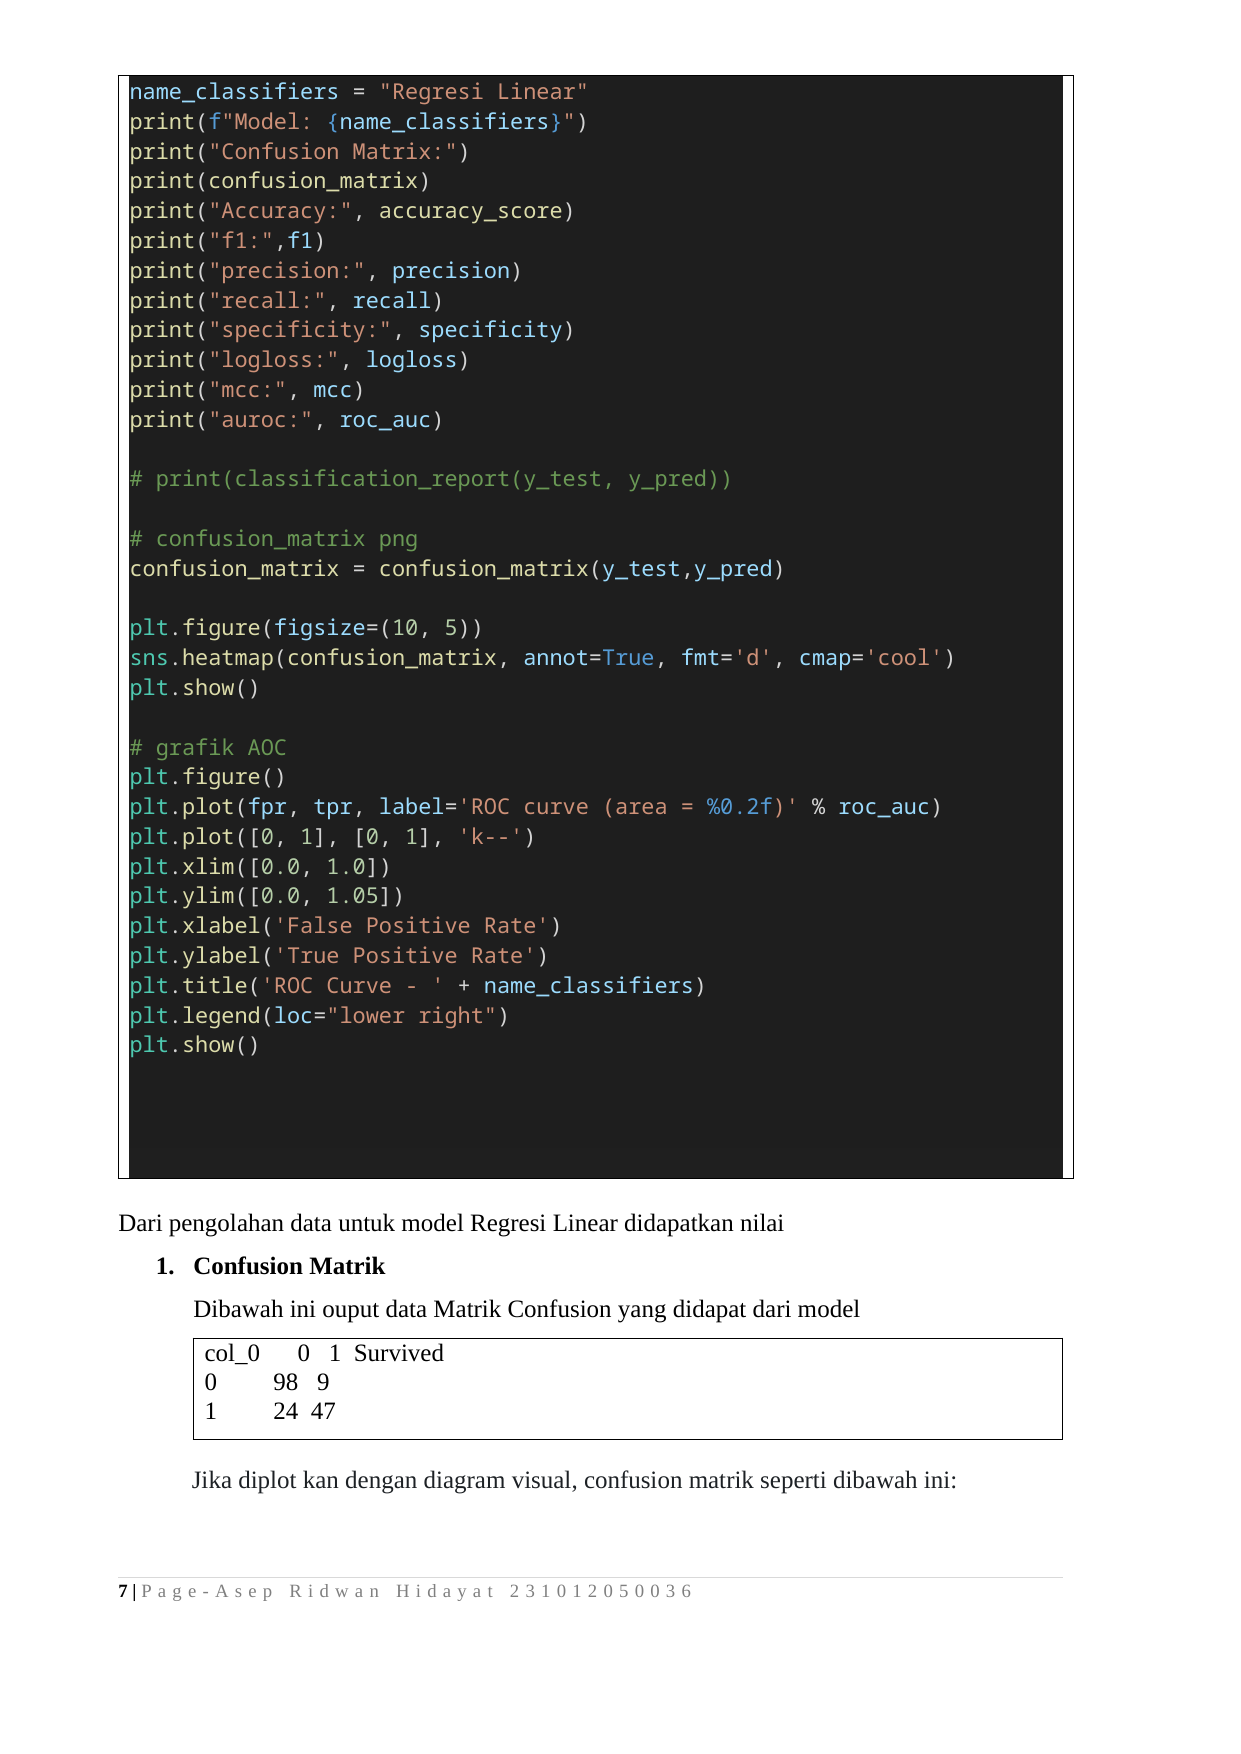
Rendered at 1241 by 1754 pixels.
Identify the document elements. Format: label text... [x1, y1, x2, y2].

list Dibawah ini ouput data Matrik Confusion yang didapat dari model [193, 1294, 1063, 1323]
text Jika diplot kan dengan diagram visual, confusion matrik seperti dibawah ini: [118, 1465, 1063, 1494]
list Confusion Matrik [156, 1251, 1063, 1280]
text Dari pengolahan data untuk model Regresi Linear didapatkan nilai [118, 1208, 1063, 1237]
table_header col_0 0 1 Survived 0 98 9 1 24 47 [194, 1339, 1062, 1439]
